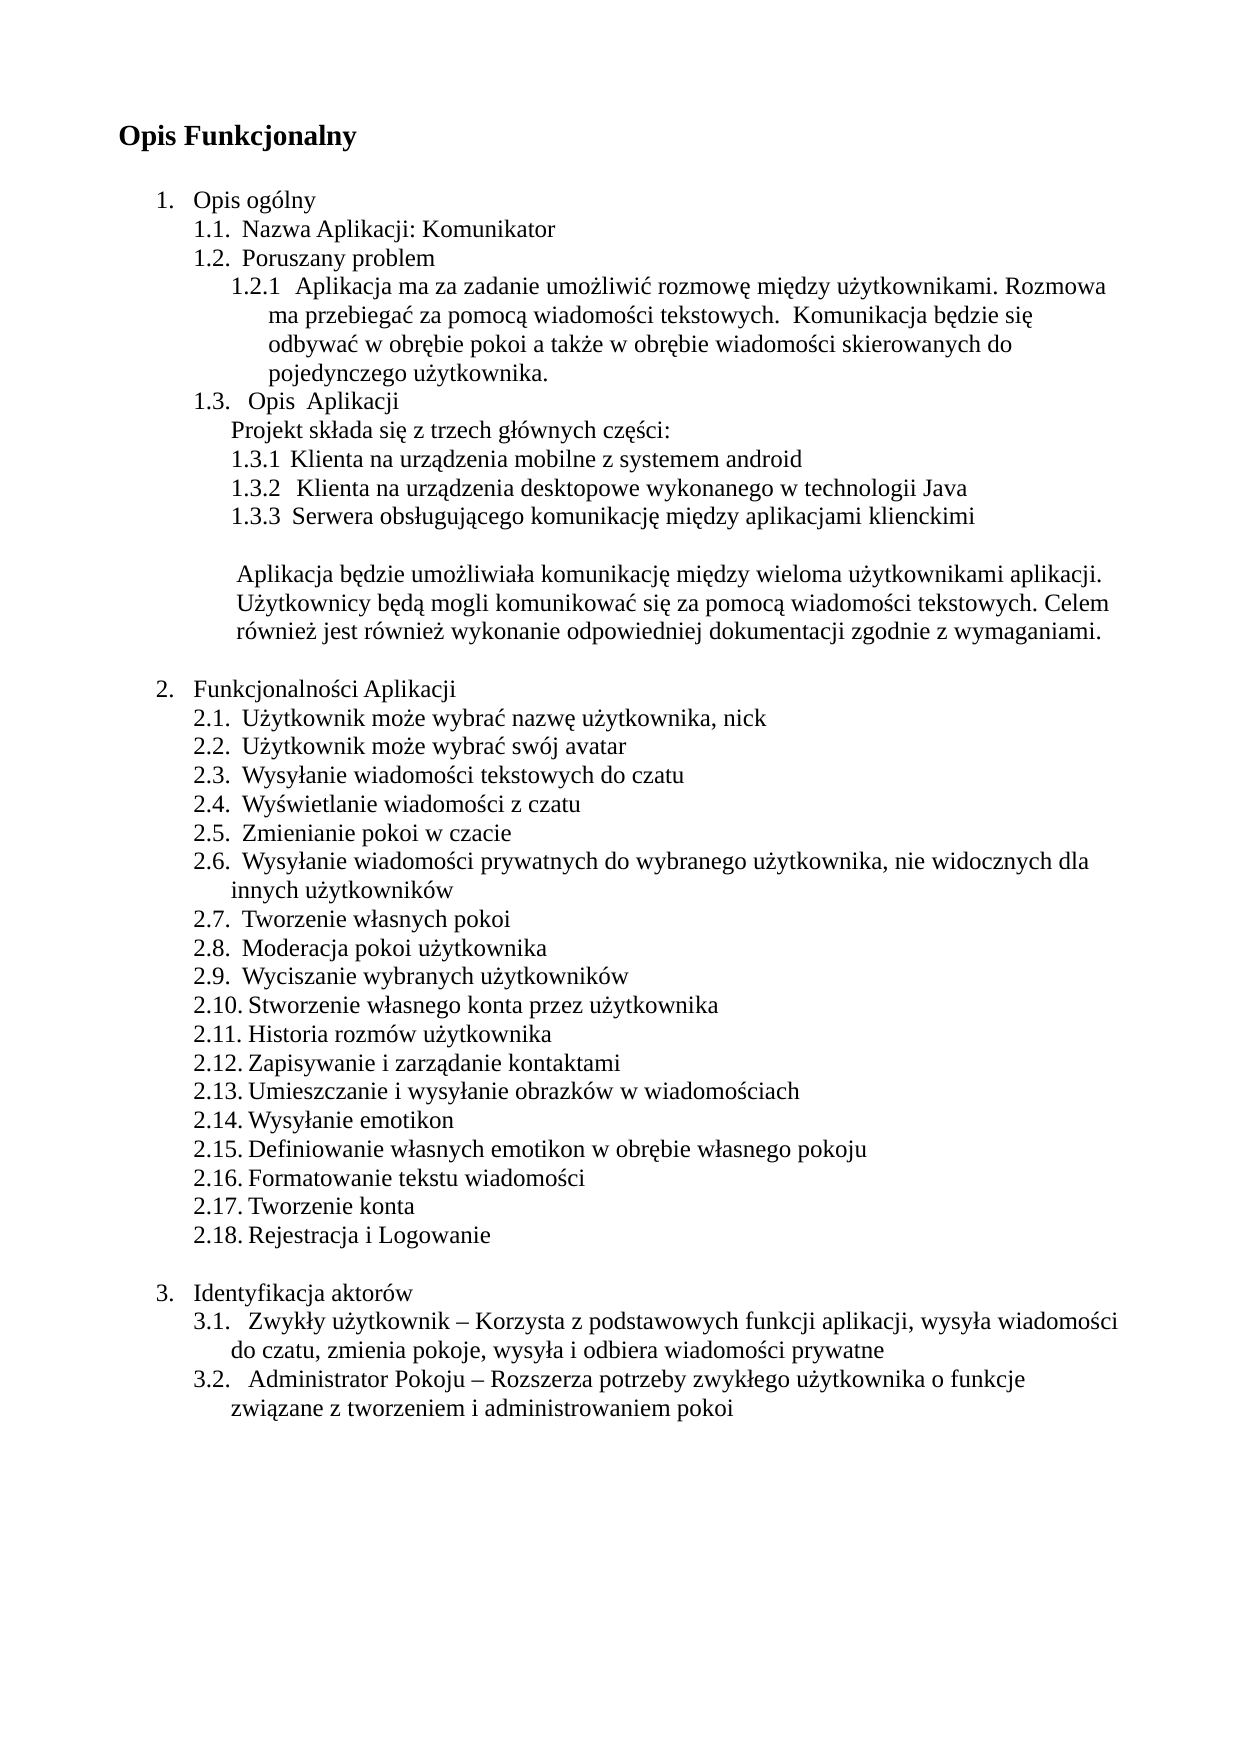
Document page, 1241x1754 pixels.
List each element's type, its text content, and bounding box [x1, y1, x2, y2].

list Stworzenie własnego konta przez użytkownika [193, 990, 1122, 1019]
list Umieszczanie i wysyłanie obrazków w wiadomościach [193, 1076, 1122, 1105]
list Tworzenie własnych pokoi [193, 904, 1122, 933]
list Identyfikacja aktorów [156, 1278, 1122, 1306]
list Moderacja pokoi użytkownika [193, 933, 1122, 961]
list Tworzenie konta [193, 1191, 1122, 1220]
list Opis ogólny [156, 185, 1122, 214]
list Poruszany problem [193, 243, 1122, 271]
list Zapisywanie i zarządanie kontaktami [193, 1048, 1122, 1076]
list Formatowanie tekstu wiadomości [193, 1163, 1122, 1191]
list Użytkownik może wybrać nazwę użytkownika, nick [193, 703, 1122, 731]
list Aplikacja ma za zadanie umożliwić rozmowę między użytkownikami. Rozmowa ma przebiegać za pomocą wiadomości tekstowych. Komunikacja będzie się odbywać w obrębie pokoi a także w obrębie wiadomości skierowanych do pojedynczego użytkownika. [231, 271, 1122, 386]
list Historia rozmów użytkownika [193, 1019, 1122, 1048]
list Zmienianie pokoi w czacie [193, 818, 1122, 846]
list Zwykły użytkownik – Korzysta z podstawowych funkcji aplikacji, wysyła wiadomości do czatu, zmienia pokoje, wysyła i odbiera wiadomości prywatne [193, 1306, 1122, 1364]
text Opis Funkcjonalny [118, 118, 1122, 152]
list Serwera obsługującego komunikację między aplikacjami klienckimi [231, 501, 1122, 530]
list Wyciszanie wybranych użytkowników [193, 961, 1122, 990]
list Aplikacja będzie umożliwiała komunikację między wieloma użytkownikami aplikacji. Użytkownicy będą mogli komunikować się za pomocą wiadomości tekstowych. Celem również jest również wykonanie odpowiedniej dokumentacji zgodnie z wymaganiami. [201, 559, 1122, 645]
list Użytkownik może wybrać swój avatar [193, 731, 1122, 760]
list Wysyłanie wiadomości prywatnych do wybranego użytkownika, nie widocznych dla innych użytkowników [193, 846, 1122, 904]
list Definiowanie własnych emotikon w obrębie własnego pokoju [193, 1134, 1122, 1163]
list Wysyłanie wiadomości tekstowych do czatu [193, 760, 1122, 789]
list Wyświetlanie wiadomości z czatu [193, 789, 1122, 818]
list Administrator Pokoju – Rozszerza potrzeby zwykłego użytkownika o funkcje związane z tworzeniem i administrowaniem pokoi [193, 1364, 1122, 1623]
list Opis Aplikacji [193, 386, 1122, 415]
list Funkcjonalności Aplikacji [156, 674, 1122, 703]
list Nazwa Aplikacji: Komunikator [193, 214, 1122, 243]
list Rejestracja i Logowanie [193, 1220, 1122, 1249]
list Klienta na urządzenia mobilne z systemem android [231, 444, 1122, 473]
list Wysyłanie emotikon [193, 1105, 1122, 1134]
list Klienta na urządzenia desktopowe wykonanego w technologii Java [231, 473, 1122, 501]
list Projekt składa się z trzech głównych części: [193, 415, 1122, 444]
